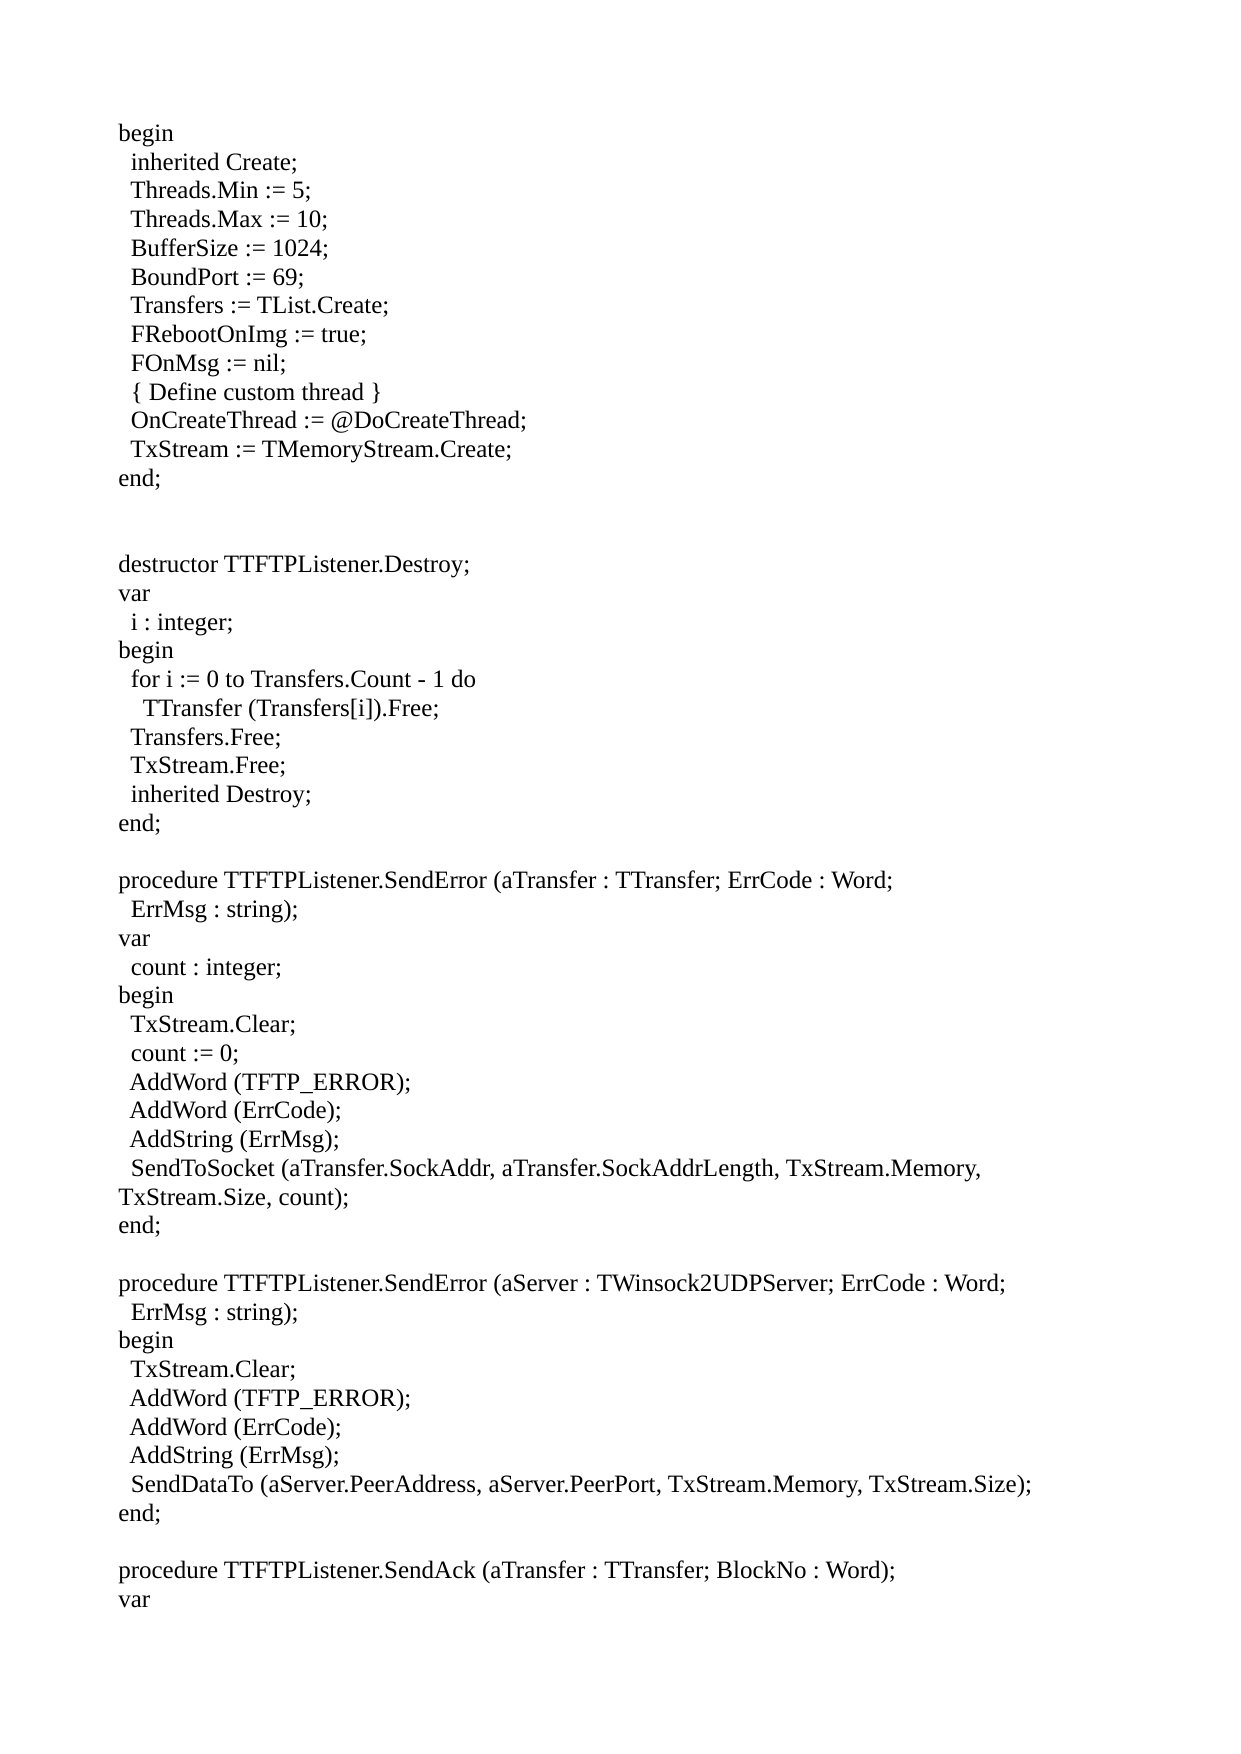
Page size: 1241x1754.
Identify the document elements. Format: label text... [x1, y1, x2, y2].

text AddWord (TFTP_ERROR); [118, 1383, 1122, 1412]
text Threads.Min := 5; [118, 176, 1122, 204]
text SendDataTo (aServer.PeerAddress, aServer.PeerPort, TxStream.Memory, TxStream.Size); [118, 1469, 1122, 1498]
text procedure TTFTPListener.SendError (aServer : TWinsock2UDPServer; ErrCode : Word; [118, 1268, 1122, 1297]
text i : integer; [118, 607, 1122, 636]
text end; [118, 1498, 1122, 1527]
text AddWord (ErrCode); [118, 1096, 1122, 1124]
text for i := 0 to Transfers.Count - 1 do [118, 664, 1122, 693]
text inherited Destroy; [118, 779, 1122, 808]
text AddWord (ErrCode); [118, 1412, 1122, 1441]
text count : integer; [118, 952, 1122, 981]
text FOnMsg := nil; [118, 348, 1122, 377]
text end; [118, 1211, 1122, 1239]
text Transfers := TList.Create; [118, 291, 1122, 319]
text Threads.Max := 10; [118, 204, 1122, 233]
text BoundPort := 69; [118, 262, 1122, 291]
text procedure TTFTPListener.SendAck (aTransfer : TTransfer; BlockNo : Word); [118, 1556, 1122, 1584]
text var [118, 923, 1122, 952]
text SendToSocket (aTransfer.SockAddr, aTransfer.SockAddrLength, TxStream.Memory, TxStream.Size, count); [118, 1153, 1122, 1211]
text TxStream.Clear; [118, 1354, 1122, 1383]
text begin [118, 118, 1122, 147]
text destructor TTFTPListener.Destroy; [118, 549, 1122, 578]
text FRebootOnImg := true; [118, 319, 1122, 348]
text TxStream.Clear; [118, 1009, 1122, 1038]
text var [118, 578, 1122, 607]
text TTransfer (Transfers[i]).Free; [118, 693, 1122, 722]
text OnCreateThread := @DoCreateThread; [118, 406, 1122, 434]
text procedure TTFTPListener.SendError (aTransfer : TTransfer; ErrCode : Word; [118, 866, 1122, 894]
text ErrMsg : string); [118, 1297, 1122, 1326]
text var [118, 1584, 1122, 1613]
text Transfers.Free; [118, 722, 1122, 751]
text inherited Create; [118, 147, 1122, 176]
text AddString (ErrMsg); [118, 1124, 1122, 1153]
text ErrMsg : string); [118, 894, 1122, 923]
text end; [118, 808, 1122, 837]
text AddString (ErrMsg); [118, 1441, 1122, 1469]
text begin [118, 981, 1122, 1009]
text TxStream.Free; [118, 751, 1122, 779]
text count := 0; [118, 1038, 1122, 1067]
text AddWord (TFTP_ERROR); [118, 1067, 1122, 1096]
text TxStream := TMemoryStream.Create; [118, 434, 1122, 463]
text begin [118, 1326, 1122, 1354]
text { Define custom thread } [118, 377, 1122, 406]
text begin [118, 636, 1122, 664]
text end; [118, 463, 1122, 492]
text BufferSize := 1024; [118, 233, 1122, 262]
